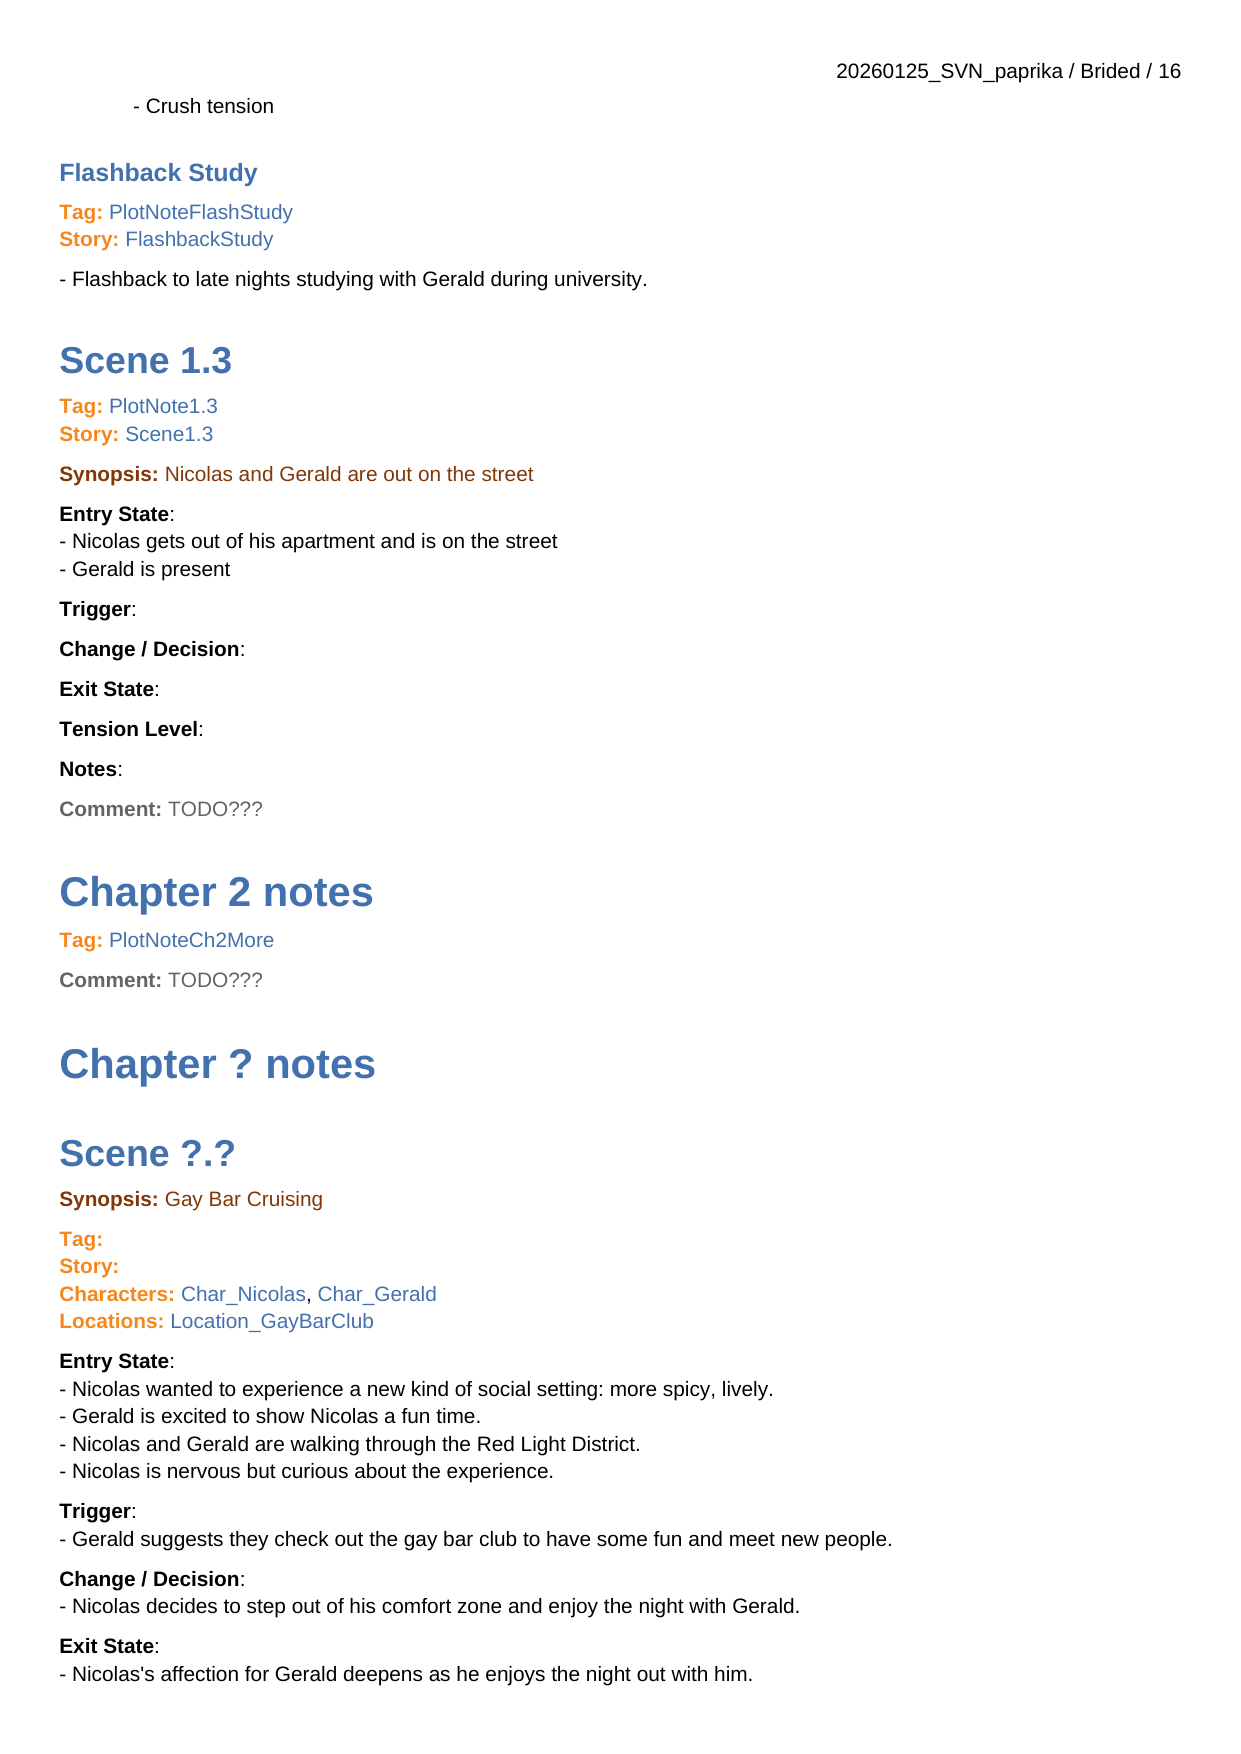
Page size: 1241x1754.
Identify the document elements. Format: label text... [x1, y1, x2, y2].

text Notes: [59, 757, 1181, 781]
text Exit State: - Nicolas's affection for Gerald deepens as he enjoys the night out with him. [59, 1634, 1181, 1686]
subtitle Scene ?.? [59, 1131, 1181, 1174]
text Trigger: - Gerald suggests they check out the gay bar club to have some fun and meet new people. [59, 1499, 1181, 1551]
subtitle Chapter 2 notes [59, 868, 1181, 916]
text Trigger: [59, 597, 1181, 621]
text Comment: TODO??? [59, 797, 1181, 821]
text Synopsis: Gay Bar Cruising [59, 1187, 1181, 1211]
text Tension Level: [59, 717, 1181, 741]
text Story: [59, 1254, 1181, 1278]
subtitle Chapter ? notes [59, 1039, 1181, 1087]
text Tag: PlotNoteFlashStudy [59, 200, 1181, 224]
text - Flashback to late nights studying with Gerald during university. [59, 267, 1181, 291]
subtitle Flashback Study [59, 158, 1181, 187]
text Change / Decision: - Nicolas decides to step out of his comfort zone and enjoy the night with Gerald. [59, 1567, 1181, 1618]
text Characters: Char_Nicolas, Char_Gerald [59, 1282, 1181, 1306]
text Entry State: - Nicolas wanted to experience a new kind of social setting: more spicy, lively. - Gerald is excited to show Nicolas a fun time. - Nicolas and Gerald are walking through the Red Light District. - Nicolas is nervous but curious about the experience. [59, 1349, 1181, 1483]
text Story: FlashbackStudy [59, 227, 1181, 251]
text Comment: TODO??? [59, 968, 1181, 992]
subtitle Scene 1.3 [59, 338, 1181, 382]
text Tag: PlotNoteCh2More [59, 928, 1181, 952]
text Tag: PlotNote1.3 [59, 394, 1181, 418]
text Locations: Location_GayBarClub [59, 1309, 1181, 1333]
text Entry State: - Nicolas gets out of his apartment and is on the street - Gerald is present [59, 502, 1181, 581]
text Tag: [59, 1227, 1181, 1251]
text Change / Decision: [59, 637, 1181, 661]
text Synopsis: Nicolas and Gerald are out on the street [59, 462, 1181, 486]
text Exit State: [59, 677, 1181, 701]
text - Crush tension [59, 93, 1181, 117]
text Story: Scene1.3 [59, 422, 1181, 446]
